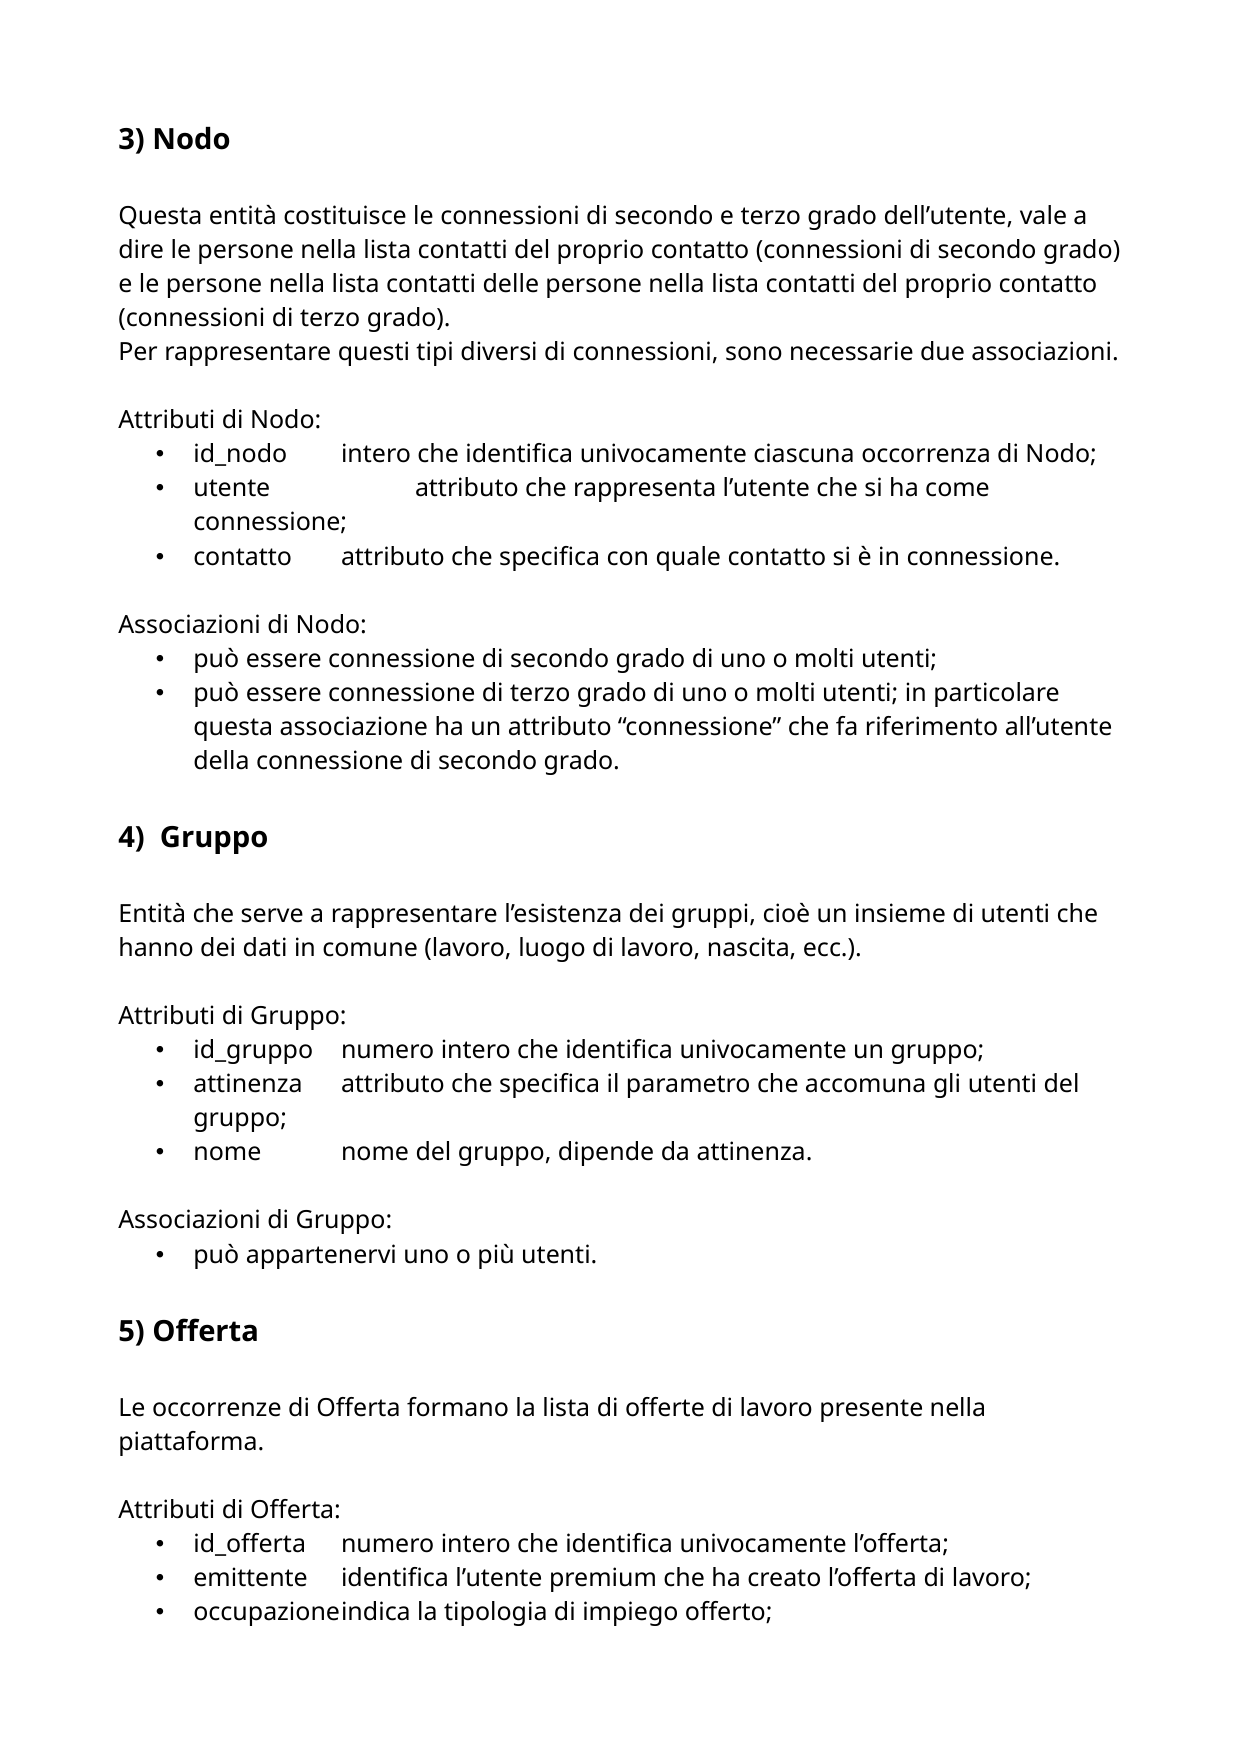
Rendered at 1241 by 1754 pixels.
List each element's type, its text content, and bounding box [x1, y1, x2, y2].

list occupazione indica la tipologia di impiego offerto; [156, 1594, 1122, 1628]
list nome nome del gruppo, dipende da attinenza. [156, 1134, 1122, 1168]
list attinenza attributo che specifica il parametro che accomuna gli utenti del gruppo; [156, 1066, 1122, 1134]
list contatto attributo che specifica con quale contatto si è in connessione. [156, 538, 1122, 572]
text Attributi di Nodo: [118, 402, 1122, 436]
list id_offerta numero intero che identifica univocamente l’offerta; [156, 1526, 1122, 1560]
text Entità che serve a rappresentare l’esistenza dei gruppi, cioè un insieme di utenti che hanno dei dati in comune (lavoro, luogo di lavoro, nascita, ecc.). [118, 896, 1122, 964]
text Attributi di Gruppo: [118, 998, 1122, 1032]
text Attributi di Offerta: [118, 1492, 1122, 1526]
text 4) Gruppo [118, 816, 1122, 856]
text Le occorrenze di Offerta formano la lista di offerte di lavoro presente nella piattaforma. [118, 1389, 1122, 1457]
text 3) Nodo [118, 118, 1122, 158]
list id_gruppo numero intero che identifica univocamente un gruppo; [156, 1032, 1122, 1066]
list può essere connessione di secondo grado di uno o molti utenti; [156, 640, 1122, 674]
text Questa entità costituisce le connessioni di secondo e terzo grado dell’utente, vale a dire le persone nella lista contatti del proprio contatto (connessioni di secondo grado) e le persone nella lista contatti delle persone nella lista contatti del proprio contatto (connessioni di terzo grado). [118, 197, 1122, 334]
text 5) Offerta [118, 1310, 1122, 1350]
text Per rappresentare questi tipi diversi di connessioni, sono necessarie due associazioni. [118, 334, 1122, 368]
text Associazioni di Gruppo: [118, 1202, 1122, 1236]
list id_nodo intero che identifica univocamente ciascuna occorrenza di Nodo; [156, 436, 1122, 470]
list utente attributo che rappresenta l’utente che si ha come connessione; [156, 470, 1122, 538]
list può appartenervi uno o più utenti. [156, 1236, 1122, 1270]
list emittente identifica l’utente premium che ha creato l’offerta di lavoro; [156, 1560, 1122, 1594]
text Associazioni di Nodo: [118, 606, 1122, 640]
list può essere connessione di terzo grado di uno o molti utenti; in particolare questa associazione ha un attributo “connessione” che fa riferimento all’utente della connessione di secondo grado. [156, 674, 1122, 777]
